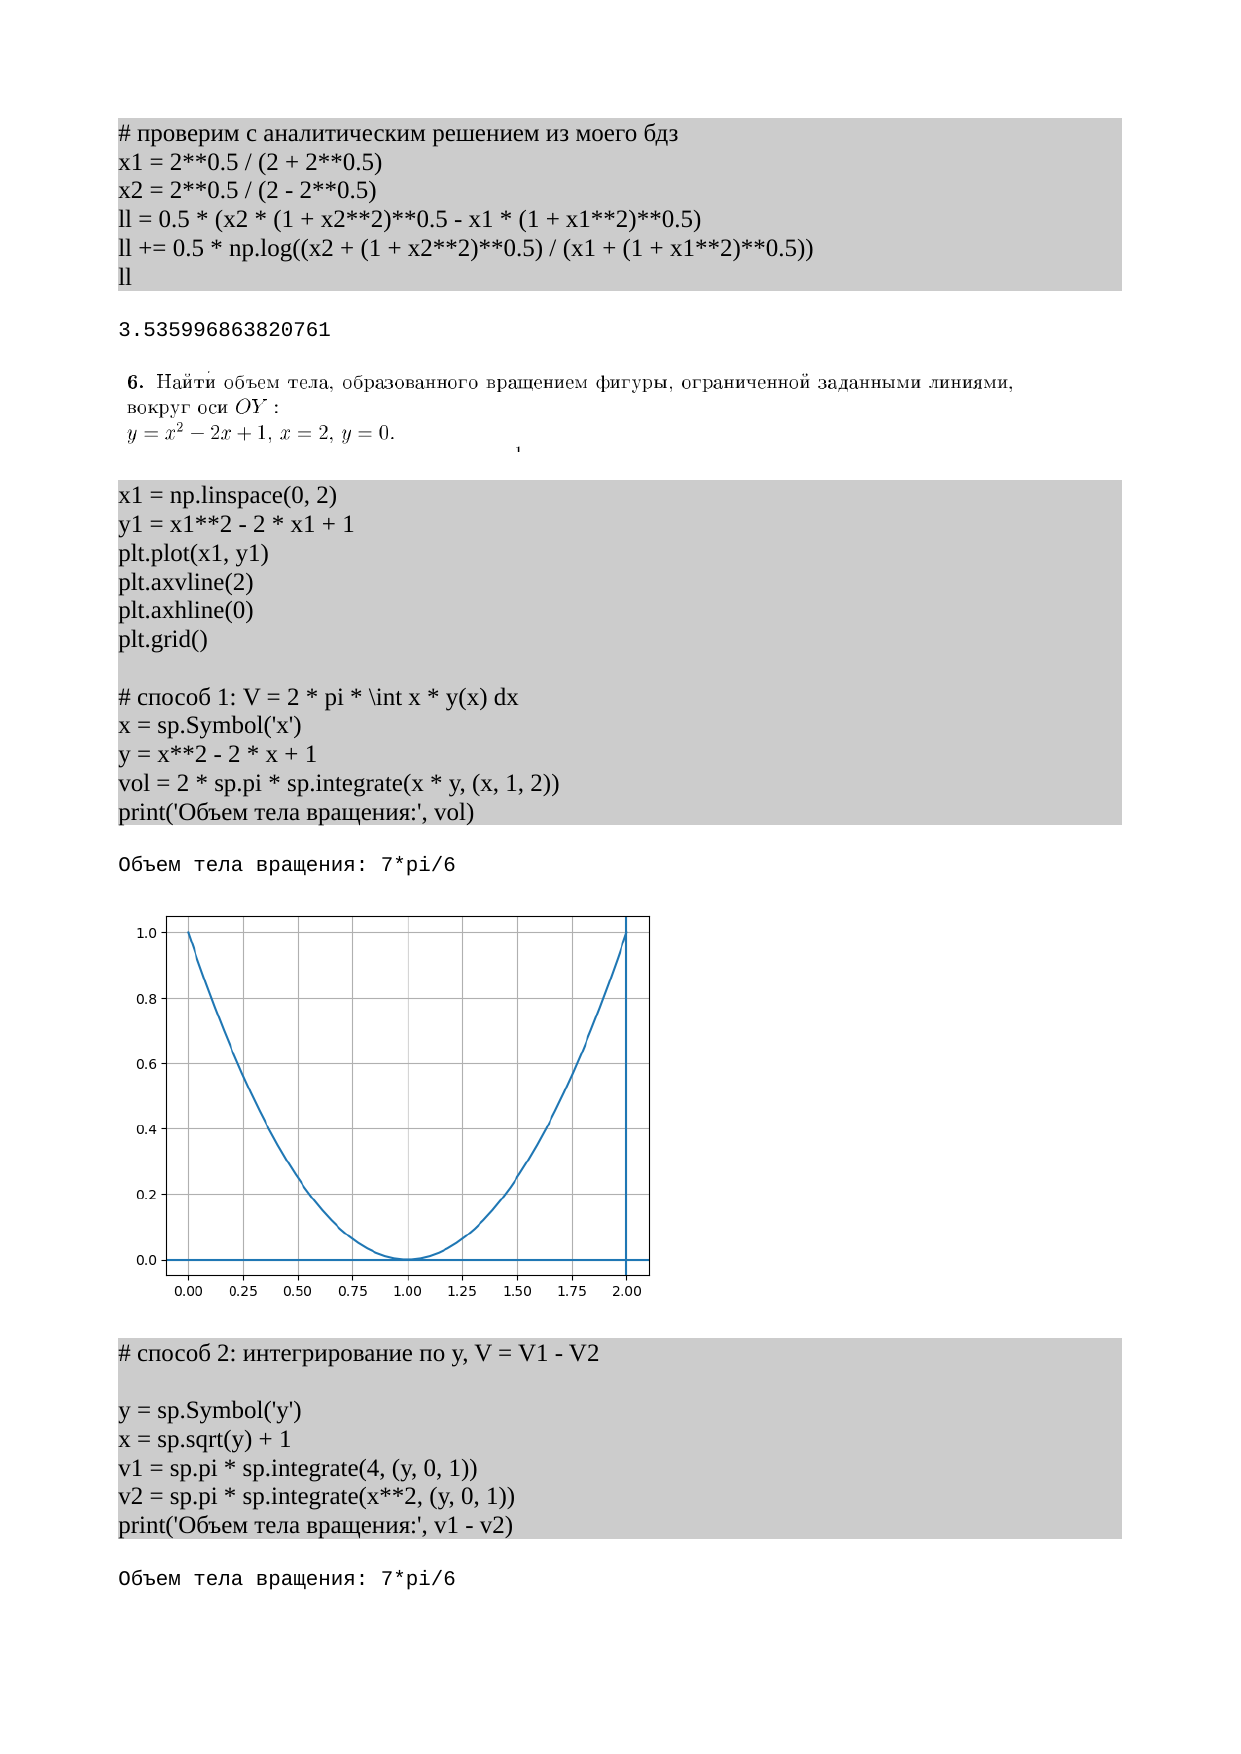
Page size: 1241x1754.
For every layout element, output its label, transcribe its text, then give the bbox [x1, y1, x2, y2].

text x = sp.sqrt(y) + 1 [118, 1424, 1122, 1453]
text y1 = x1**2 - 2 * x1 + 1 [118, 509, 1122, 538]
text print('Объем тела вращения:', vol) [118, 797, 1122, 825]
text print('Объем тела вращения:', v1 - v2) [118, 1510, 1122, 1539]
text y = sp.Symbol('y') [118, 1395, 1122, 1424]
text # способ 1: V = 2 * pi * \int x * y(x) dx [118, 682, 1122, 710]
text x1 = np.linspace(0, 2) [118, 480, 1122, 509]
text Объем тела вращения: 7*pi/6 [118, 1568, 1122, 1591]
text ll [118, 262, 1122, 291]
picture [125, 906, 657, 1308]
text y = x**2 - 2 * x + 1 [118, 739, 1122, 768]
text plt.plot(x1, y1) [118, 538, 1122, 567]
text x1 = 2**0.5 / (2 + 2**0.5) [118, 147, 1122, 176]
text vol = 2 * sp.pi * sp.integrate(x * y, (x, 1, 2)) [118, 768, 1122, 797]
text # способ 2: интегрирование по y, V = V1 - V2 [118, 1338, 1122, 1366]
text x2 = 2**0.5 / (2 - 2**0.5) [118, 176, 1122, 204]
text plt.axvline(2) [118, 567, 1122, 595]
text Объем тела вращения: 7*pi/6 [118, 854, 1122, 878]
text v1 = sp.pi * sp.integrate(4, (y, 0, 1)) [118, 1453, 1122, 1481]
text ll += 0.5 * np.log((x2 + (1 + x2**2)**0.5) / (x1 + (1 + x1**2)**0.5)) [118, 233, 1122, 262]
text # проверим с аналитическим решением из моего бдз [118, 118, 1122, 147]
text ll = 0.5 * (x2 * (1 + x2**2)**0.5 - x1 * (1 + x1**2)**0.5) [118, 204, 1122, 233]
text plt.grid() [118, 624, 1122, 653]
text x = sp.Symbol('x') [118, 710, 1122, 739]
text plt.axhline(0) [118, 595, 1122, 624]
text v2 = sp.pi * sp.integrate(x**2, (y, 0, 1)) [118, 1481, 1122, 1510]
text 3.535996863820761 [118, 319, 1122, 343]
picture [123, 371, 1018, 452]
